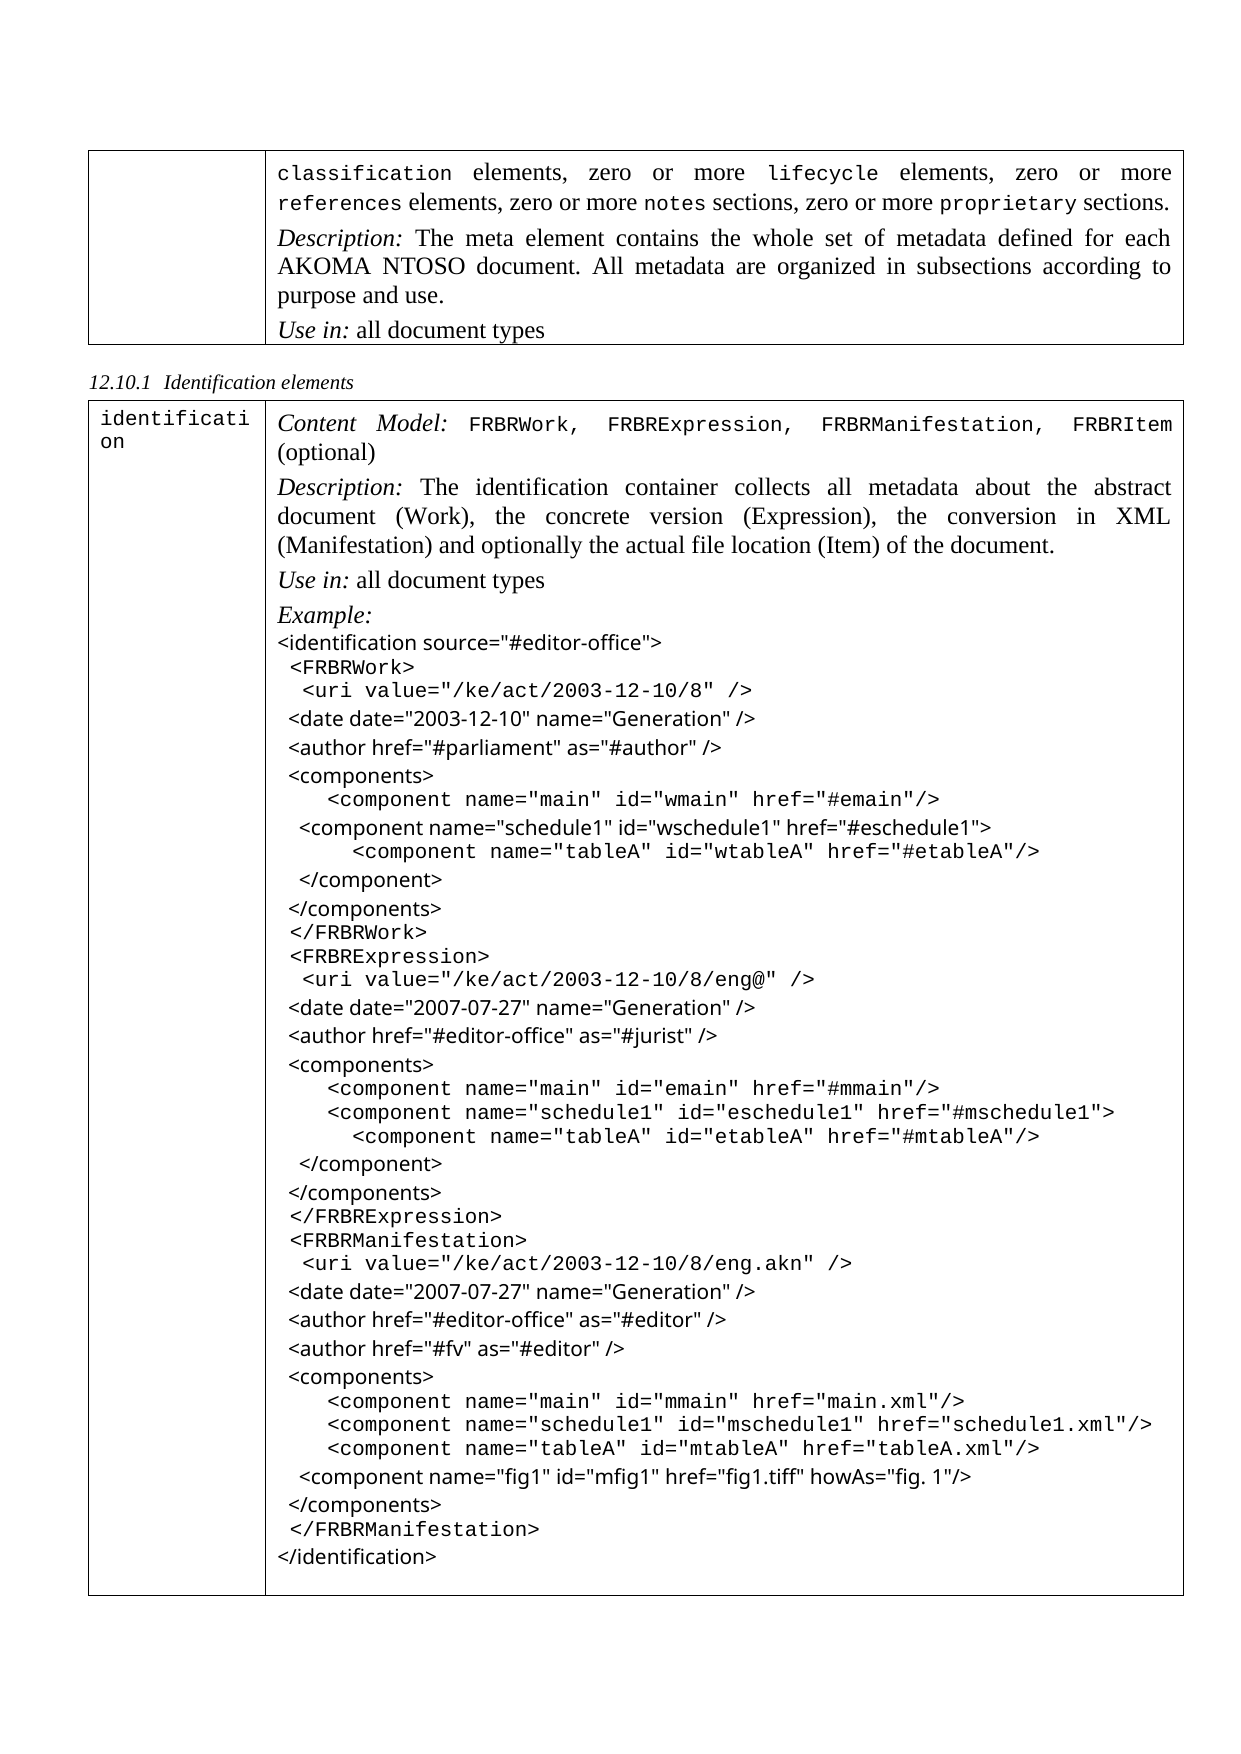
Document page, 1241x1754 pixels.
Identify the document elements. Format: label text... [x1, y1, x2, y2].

table_header Content Model: FRBRWork, FRBRExpression, FRBRManifestation, FRBRItem (optional) Description: The identification container collects all metadata about the abstract document (Work), the concrete version (Expression), the conversion in XML (Manifestation) and optionally the actual file location (Item) of the document. Use in: all document types Example: <identification source="#editor-office"> <FRBRWork> <uri value="/ke/act/2003-12-10/8" /> <date date="2003-12-10" name="Generation" /> <author href="#parliament" as="#author" /> <components> <component name="main" id="wmain" href="#emain"/> <component name="schedule1" id="wschedule1" href="#eschedule1"> <component name="tableA" id="wtableA" href="#etableA"/> </component> </components> </FRBRWork> <FRBRExpression> <uri value="/ke/act/2003-12-10/8/eng@" /> <date date="2007-07-27" name="Generation" /> <author href="#editor-office" as="#jurist" /> <components> <component name="main" id="emain" href="#mmain"/> <component name="schedule1" id="eschedule1" href="#mschedule1"> <component name="tableA" id="etableA" href="#mtableA"/> </component> </components> </FRBRExpression> <FRBRManifestation> <uri value="/ke/act/2003-12-10/8/eng.akn" /> <date date="2007-07-27" name="Generation" /> <author href="#editor-office" as="#editor" /> <author href="#fv" as="#editor" /> <components> <component name="main" id="mmain" href="main.xml"/> <component name="schedule1" id="mschedule1" href="schedule1.xml"/> <component name="tableA" id="mtableA" href="tableA.xml"/> <component name="fig1" id="mfig1" href="fig1.tiff" howAs="fig. 1"/> </components> </FRBRManifestation> </identification> [266, 401, 1183, 1595]
table_header [89, 151, 265, 344]
table_header identification [89, 401, 265, 1595]
subtitle Identification elements [89, 370, 1151, 394]
table_header classification elements, zero or more lifecycle elements, zero or more references elements, zero or more notes sections, zero or more proprietary sections. Description: The meta element contains the whole set of metadata defined for each AKOMA NTOSO document. All metadata are organized in subsections according to purpose and use. Use in: all document types [266, 151, 1183, 344]
